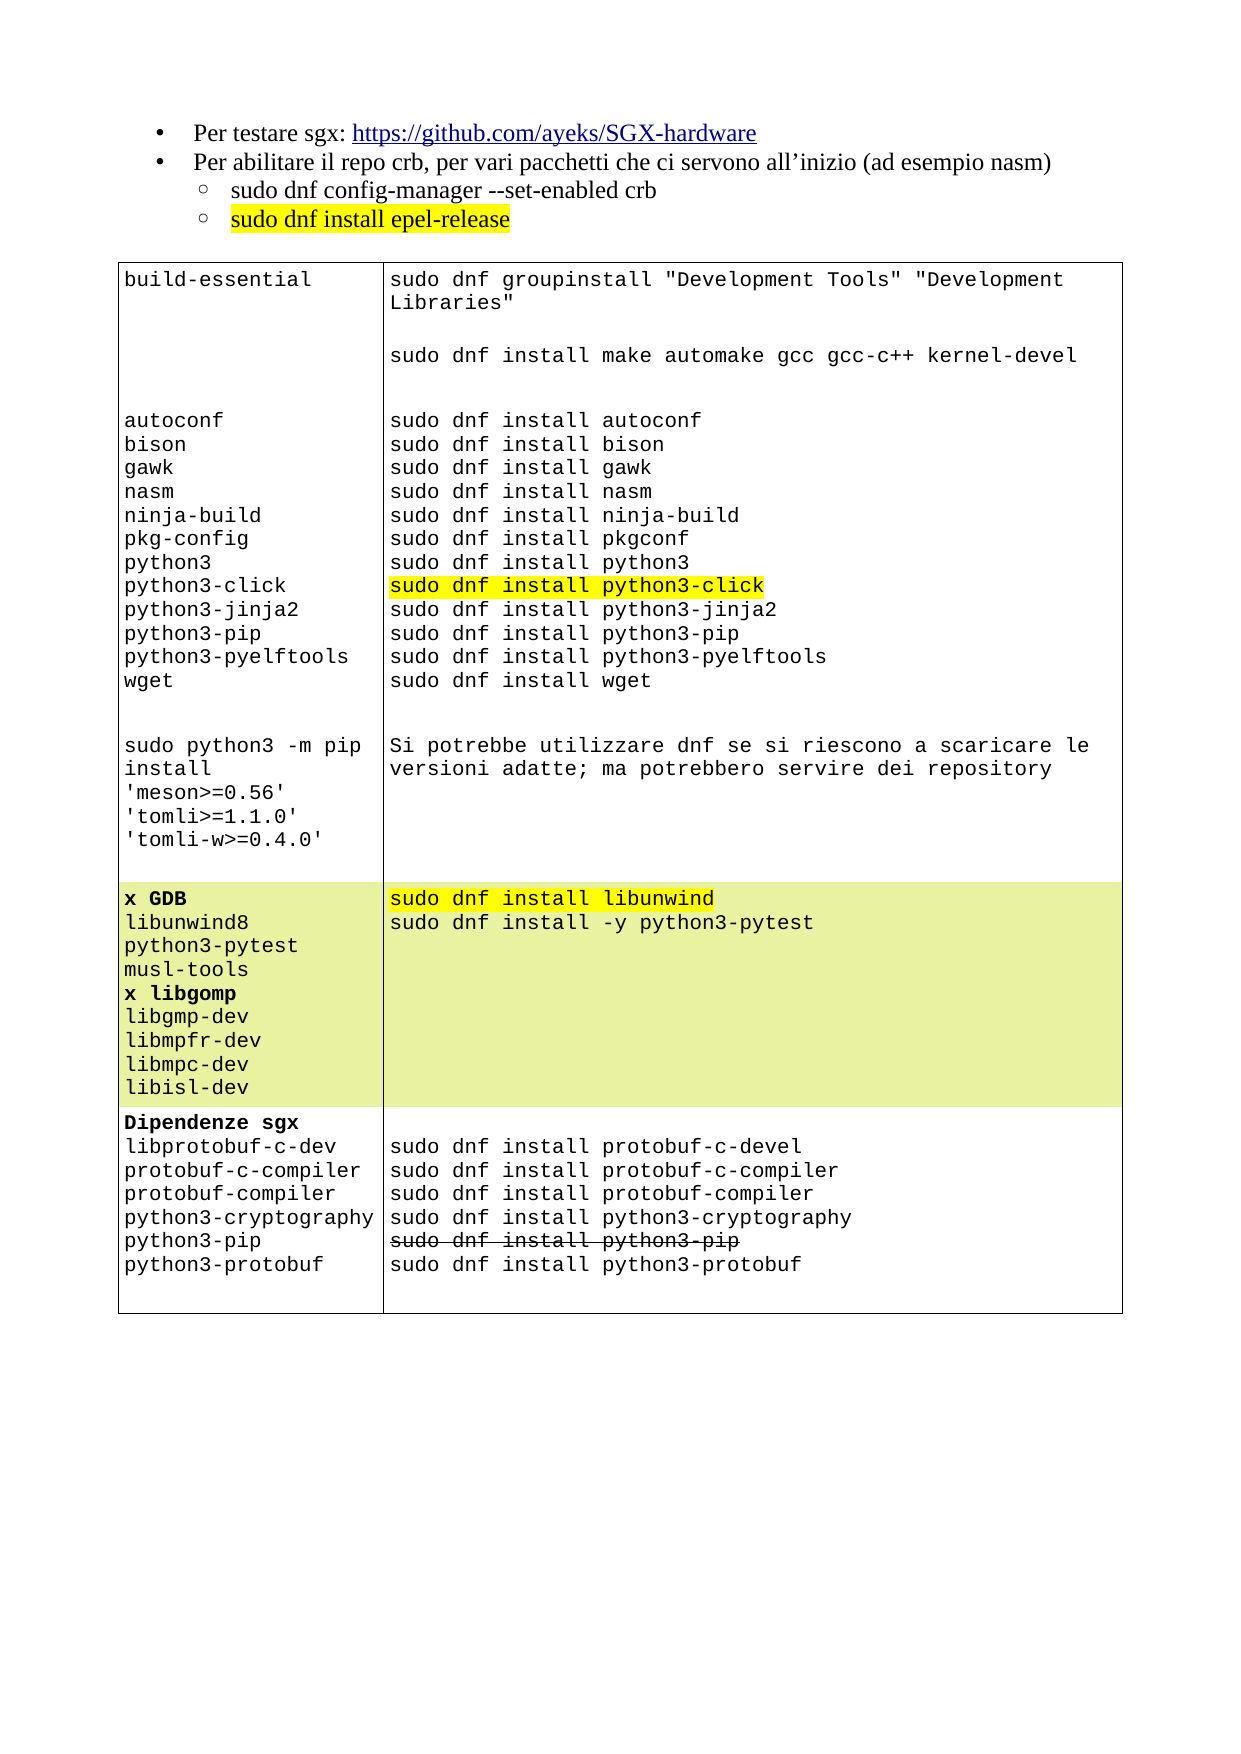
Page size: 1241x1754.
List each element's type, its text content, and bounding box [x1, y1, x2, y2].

table_cell x GDB libunwind8 python3-pytest musl-tools x libgomp libgmp-dev libmpfr-dev libmpc-dev libisl-dev [119, 882, 383, 1107]
table_header build-essential [119, 263, 383, 404]
table_cell sudo dnf install libunwind sudo dnf install -y python3-pytest [384, 882, 1122, 1107]
table_header sudo dnf groupinstall "Development Tools" "Development Libraries" sudo dnf install make automake gcc gcc-c++ kernel-devel [384, 263, 1122, 404]
table_cell Si potrebbe utilizzare dnf se si riescono a scaricare le versioni adatte; ma potrebbero servire dei repository [384, 729, 1122, 882]
list sudo dnf install epel-release [193, 204, 1122, 233]
table_cell Dipendenze sgx libprotobuf-c-dev protobuf-c-compiler protobuf-compiler python3-cryptography python3-pip python3-protobuf [119, 1107, 383, 1313]
list Per abilitare il repo crb, per vari pacchetti che ci servono all’inizio (ad esempio nasm) [156, 147, 1122, 176]
table_cell sudo python3 -m pip install 'meson>=0.56' 'tomli>=1.1.0' 'tomli-w>=0.4.0' [119, 729, 383, 882]
table_cell sudo dnf install autoconf sudo dnf install bison sudo dnf install gawk sudo dnf install nasm sudo dnf install ninja-build sudo dnf install pkgconf sudo dnf install python3 sudo dnf install python3-click sudo dnf install python3-jinja2 sudo dnf install python3-pip sudo dnf install python3-pyelftools sudo dnf install wget [384, 404, 1122, 729]
list Per testare sgx: https://github.com/ayeks/SGX-hardware [156, 118, 1122, 147]
table_cell autoconf bison gawk nasm ninja-build pkg-config python3 python3-click python3-jinja2 python3-pip python3-pyelftools wget [119, 404, 383, 729]
list sudo dnf config-manager --set-enabled crb [193, 176, 1122, 204]
table_cell sudo dnf install protobuf-c-devel sudo dnf install protobuf-c-compiler sudo dnf install protobuf-compiler sudo dnf install python3-cryptography sudo dnf install python3-pip sudo dnf install python3-protobuf [384, 1107, 1122, 1313]
